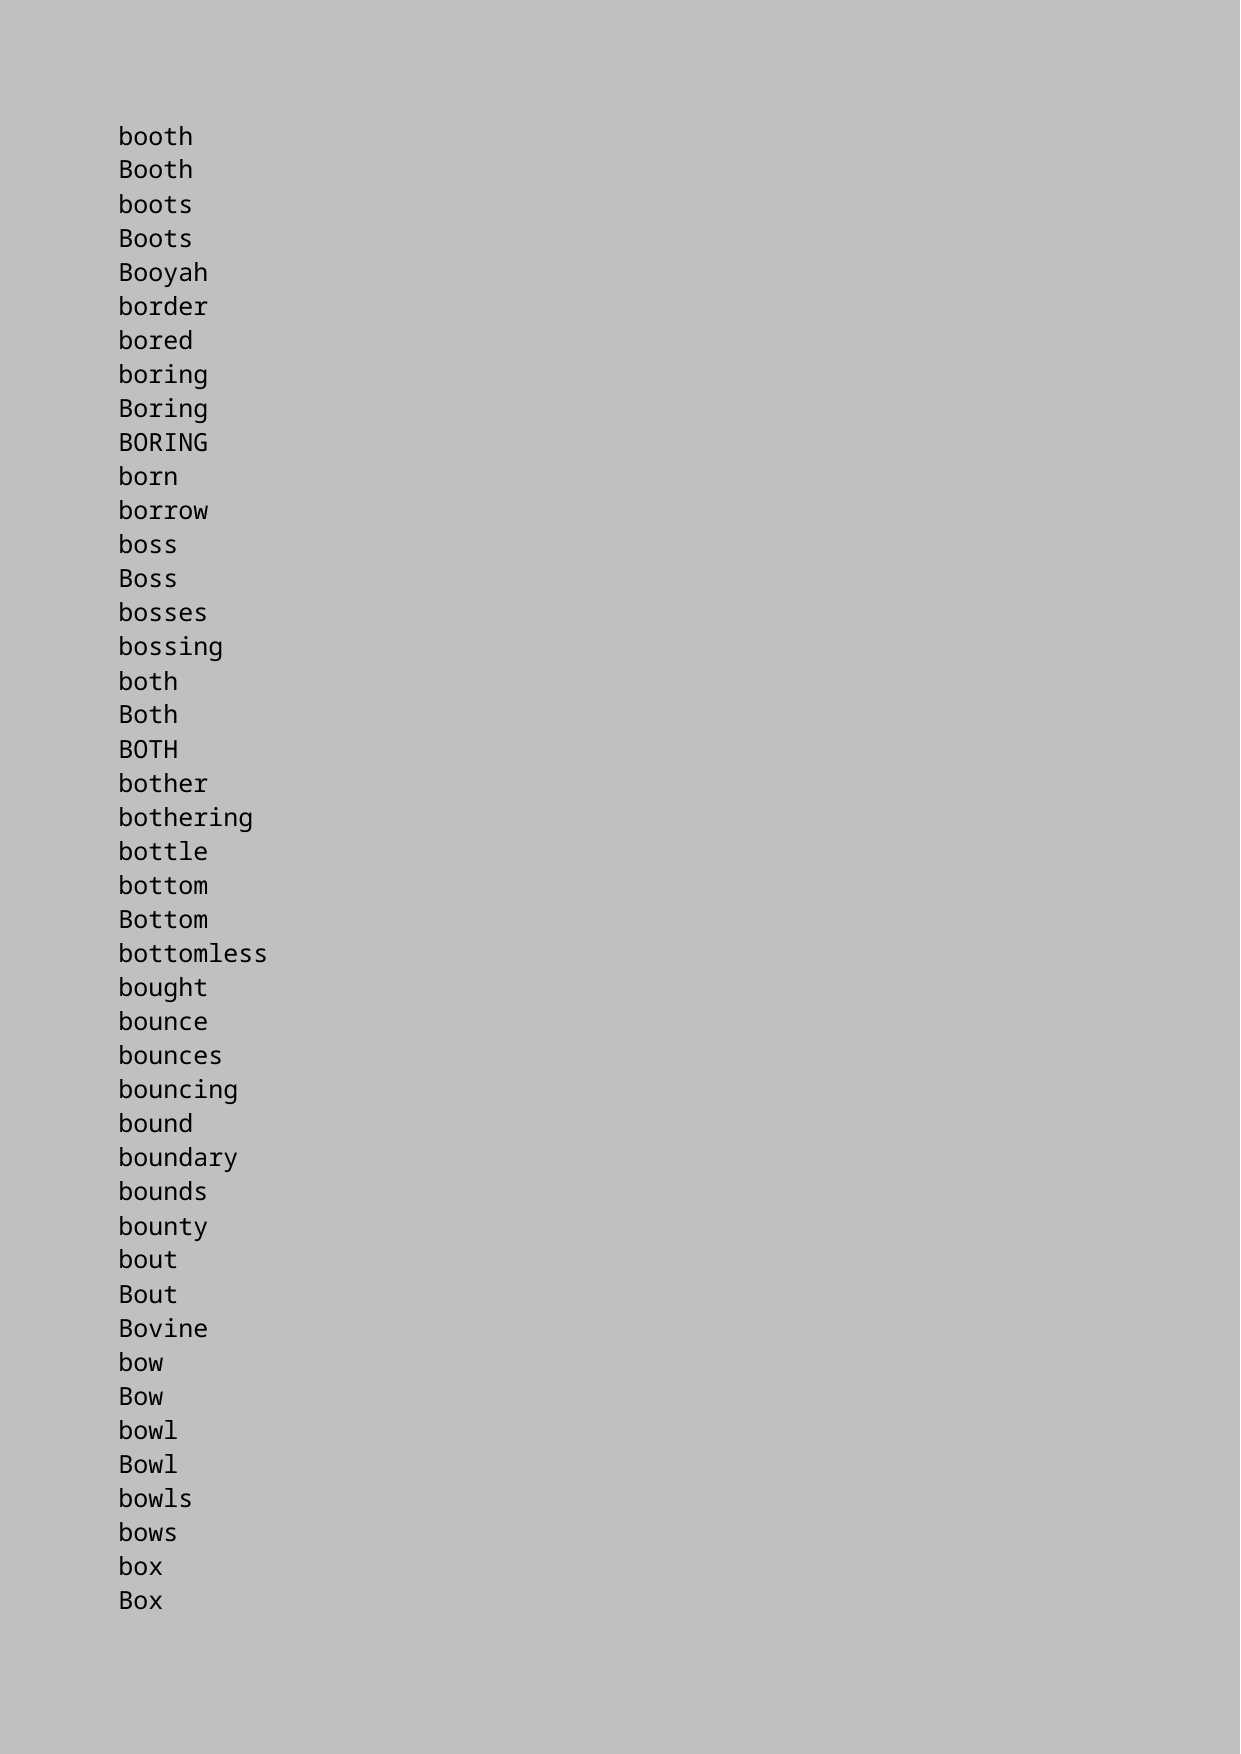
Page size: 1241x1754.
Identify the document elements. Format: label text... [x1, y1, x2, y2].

text bottom [118, 867, 1122, 902]
text bothering [118, 799, 1122, 833]
text Bovine [118, 1310, 1122, 1344]
text bounce [118, 1004, 1122, 1038]
text bother [118, 765, 1122, 799]
text Both [118, 697, 1122, 731]
text Bout [118, 1276, 1122, 1310]
text boots [118, 186, 1122, 220]
text born [118, 459, 1122, 493]
text bottomless [118, 936, 1122, 970]
text bows [118, 1515, 1122, 1549]
text bottle [118, 833, 1122, 867]
text Booyah [118, 254, 1122, 288]
text Bowl [118, 1447, 1122, 1481]
text bounces [118, 1038, 1122, 1072]
text border [118, 288, 1122, 322]
text BOTH [118, 731, 1122, 765]
text bound [118, 1106, 1122, 1140]
text bosses [118, 595, 1122, 629]
text bow [118, 1344, 1122, 1378]
text Boss [118, 561, 1122, 595]
text Bow [118, 1378, 1122, 1412]
text Booth [118, 152, 1122, 186]
text bossing [118, 629, 1122, 663]
text box [118, 1549, 1122, 1583]
text Box [118, 1583, 1122, 1617]
text boss [118, 527, 1122, 561]
text bored [118, 322, 1122, 357]
text bounty [118, 1208, 1122, 1242]
text bowls [118, 1481, 1122, 1515]
text bout [118, 1242, 1122, 1276]
text Boring [118, 391, 1122, 425]
text Boots [118, 220, 1122, 254]
text both [118, 663, 1122, 697]
text boundary [118, 1140, 1122, 1174]
text bought [118, 970, 1122, 1004]
text booth [118, 118, 1122, 152]
text borrow [118, 493, 1122, 527]
text boring [118, 357, 1122, 391]
text Bottom [118, 902, 1122, 936]
text bowl [118, 1412, 1122, 1447]
text bounds [118, 1174, 1122, 1208]
text BORING [118, 425, 1122, 459]
text bouncing [118, 1072, 1122, 1106]
